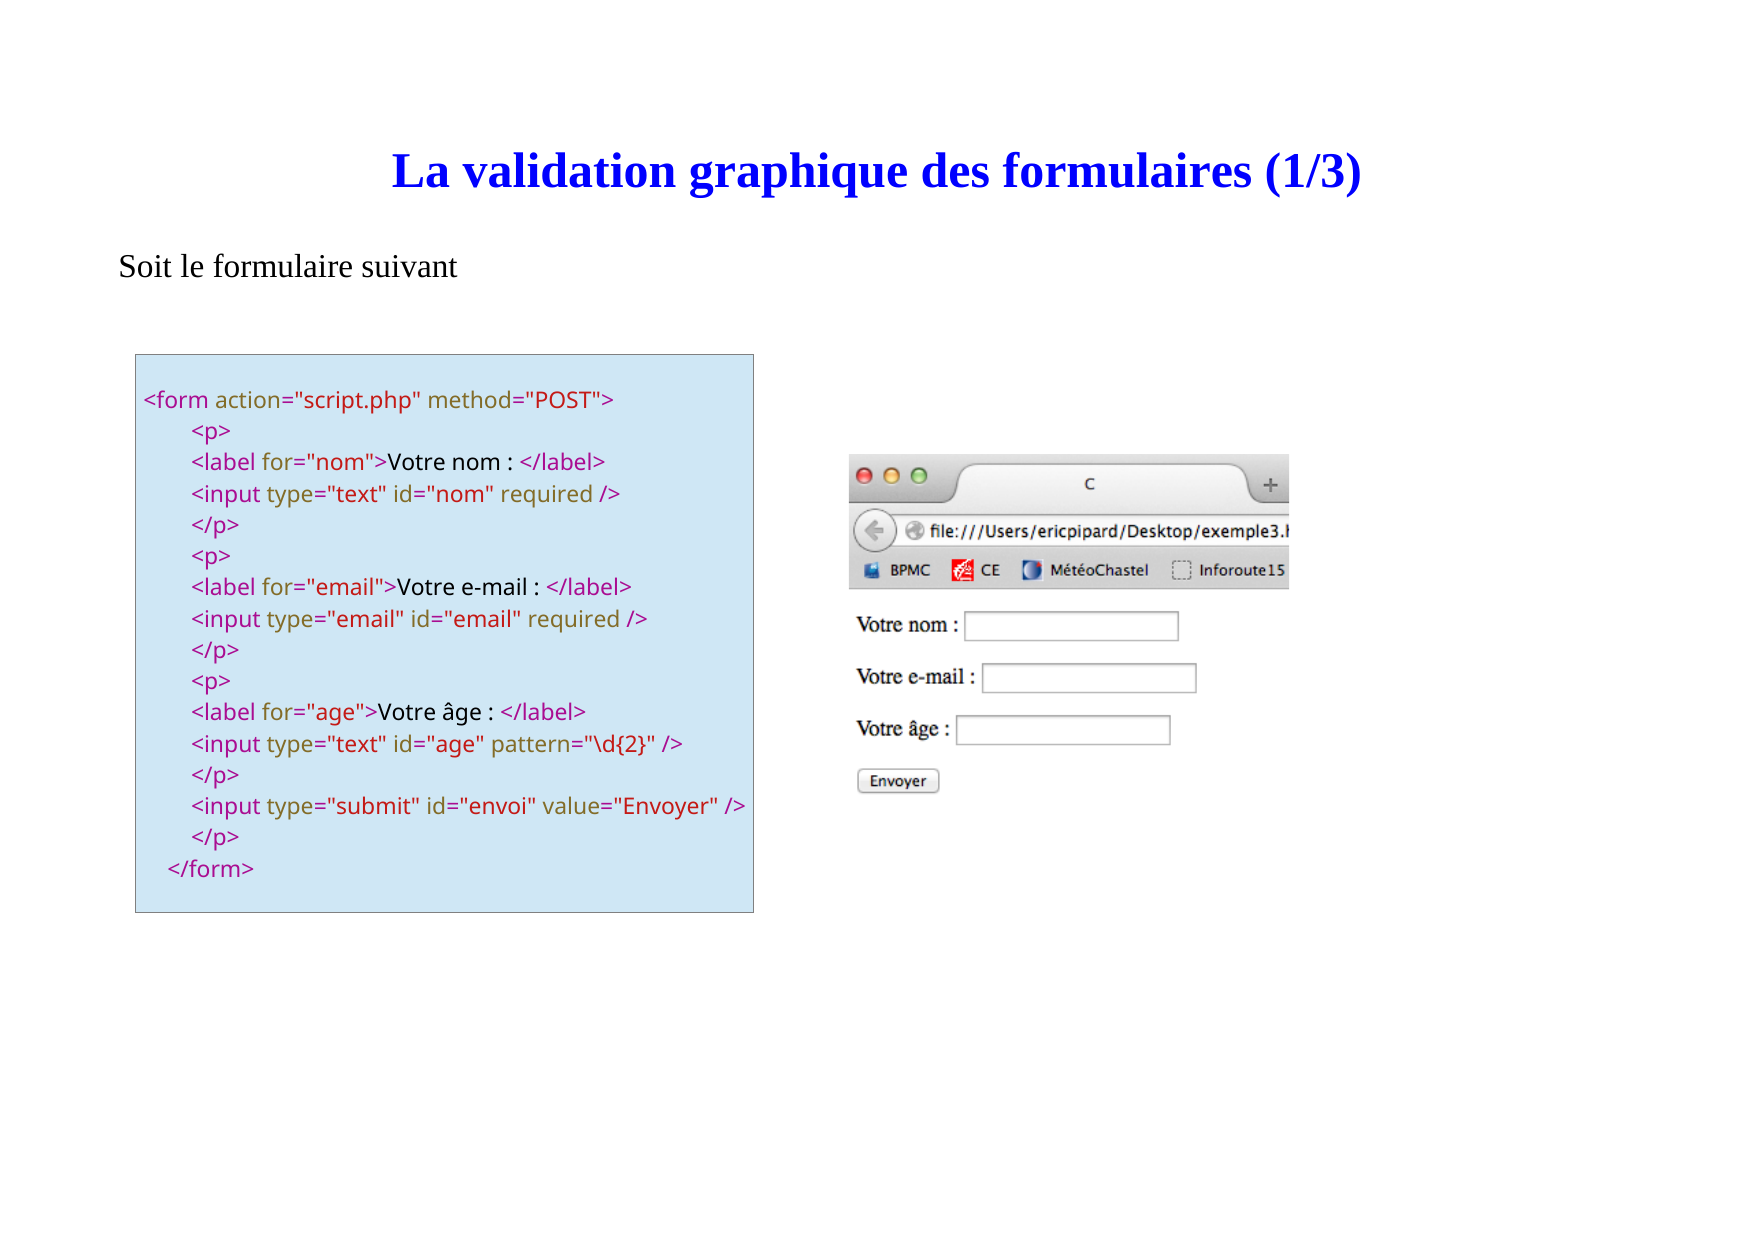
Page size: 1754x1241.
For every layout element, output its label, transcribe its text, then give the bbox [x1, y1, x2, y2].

text Soit le formulaire suivant [118, 248, 1636, 285]
subtitle La validation graphique des formulaires (1/3) [118, 143, 1636, 198]
picture [848, 454, 1290, 822]
